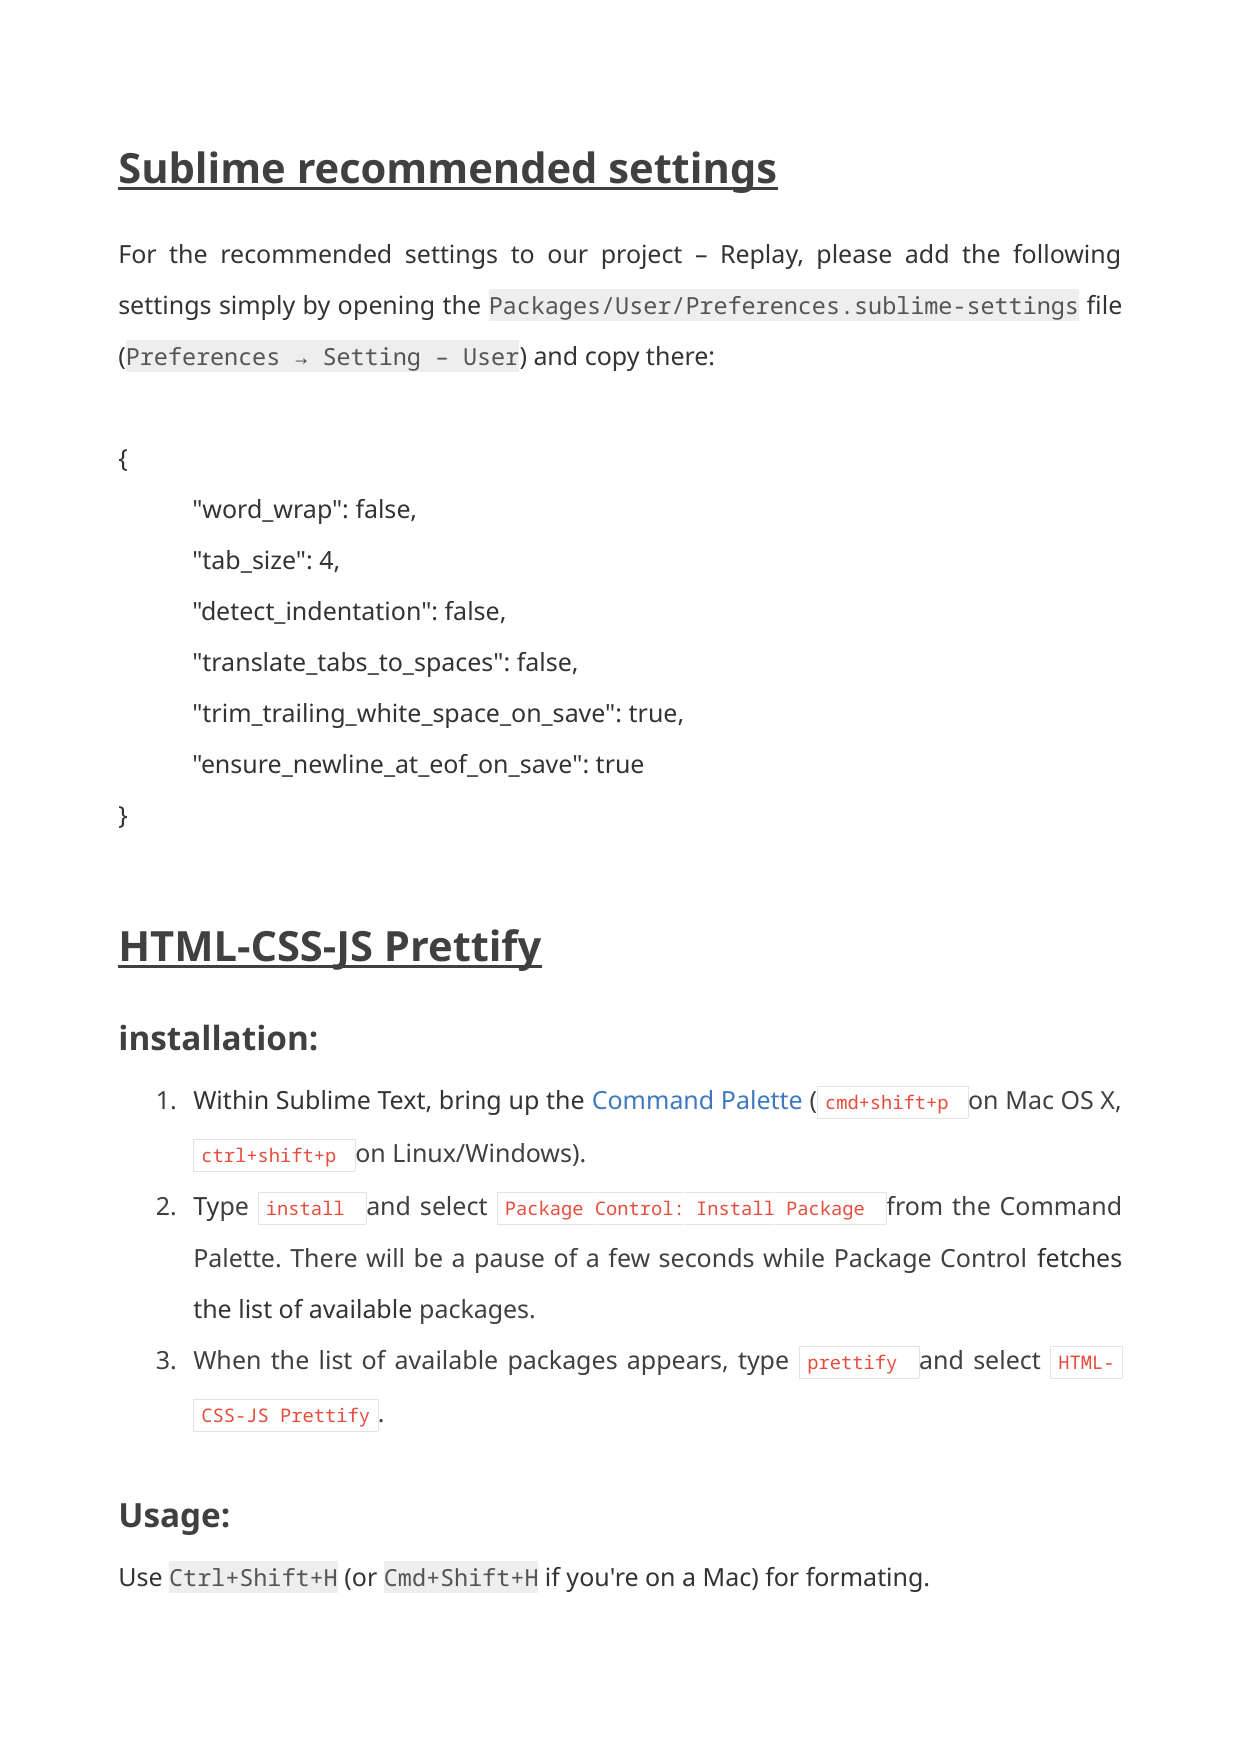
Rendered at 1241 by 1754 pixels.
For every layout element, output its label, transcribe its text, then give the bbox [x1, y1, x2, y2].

list Type install and select Package Control: Install Package from the Command Palette. There will be a pause of a few seconds while Package Control fetches the list of available packages. [156, 1188, 1122, 1326]
text Use Ctrl+Shift+H (or Cmd+Shift+H if you're on a Mac) for formating. [118, 1560, 1122, 1594]
text "trim_trailing_white_space_on_save": true, [118, 696, 1122, 730]
subtitle installation: [118, 1015, 1122, 1060]
list When the list of available packages appears, type prettify and select HTML-CSS-JS Prettify. [156, 1343, 1122, 1431]
text "tab_size": 4, [118, 543, 1122, 577]
subtitle Usage: [118, 1492, 1122, 1537]
text For the recommended settings to our project – Replay, please add the following settings simply by opening the Packages/User/Preferences.sublime-settings file (Preferences → Setting – User) and copy there: [118, 237, 1122, 373]
text "translate_tabs_to_spaces": false, [118, 645, 1122, 679]
subtitle HTML-CSS-JS Prettify [118, 917, 1122, 974]
text "detect_indentation": false, [118, 594, 1122, 628]
list Within Sublime Text, bring up the Command Palette (cmd+shift+p on Mac OS X, ctrl+shift+p on Linux/Windows). [156, 1083, 1122, 1171]
text } [118, 798, 1122, 832]
text "word_wrap": false, [118, 492, 1122, 526]
subtitle Sublime recommended settings [118, 139, 1122, 196]
text { [118, 441, 1122, 475]
text "ensure_newline_at_eof_on_save": true [118, 747, 1122, 781]
